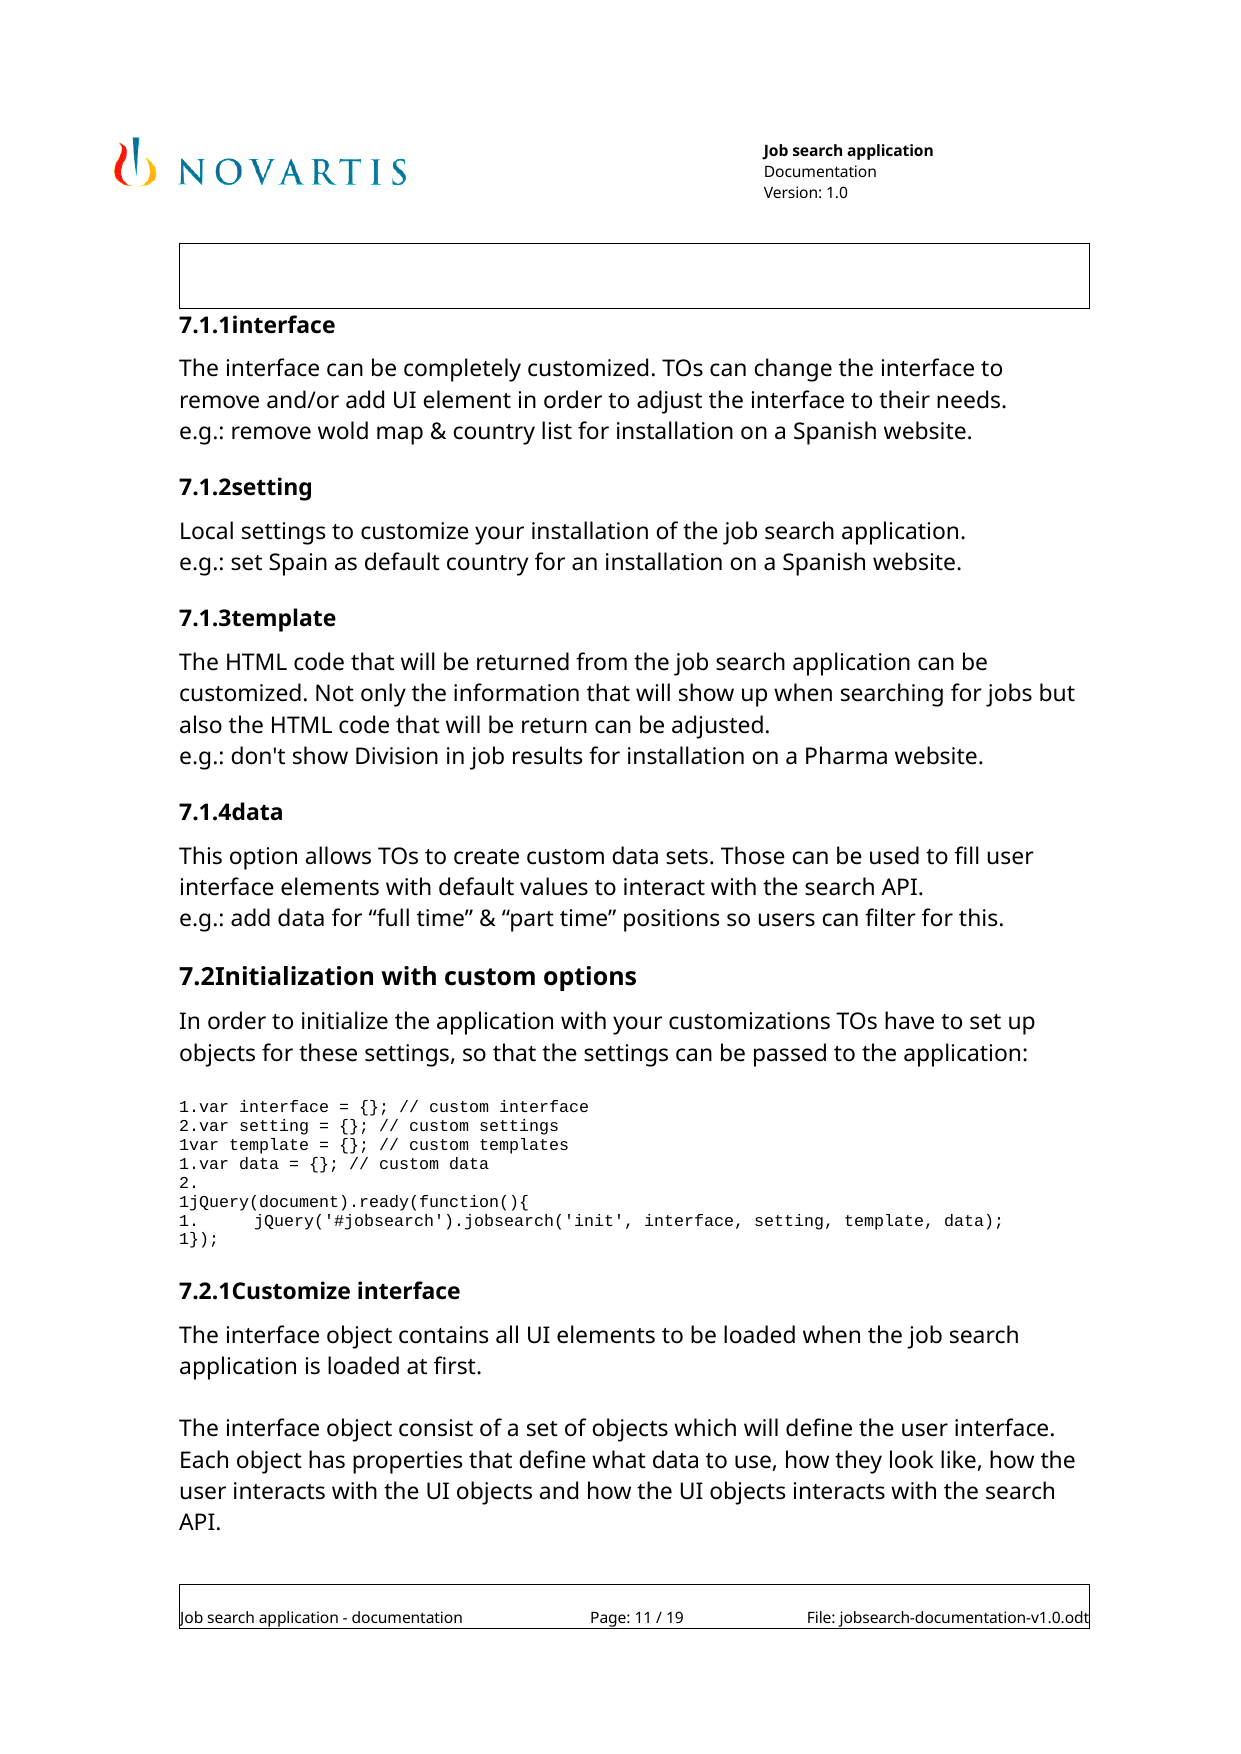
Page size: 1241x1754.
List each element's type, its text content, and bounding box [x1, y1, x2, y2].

list jQuery(document).ready(function(){ [179, 1193, 1090, 1212]
subtitle interface [179, 309, 1090, 340]
text In order to initialize the application with your customizations TOs have to set up objects for these settings, so that the settings can be passed to the application: [179, 1005, 1090, 1068]
subtitle template [179, 602, 1090, 634]
subtitle data [179, 796, 1090, 827]
list var data = {}; // custom data [179, 1156, 1090, 1174]
text This option allows TOs to create custom data sets. Those can be used to fill user interface elements with default values to interact with the search API. e.g.: add data for “full time” & “part time” positions so users can filter for this. [179, 840, 1090, 934]
list }); [179, 1231, 1090, 1250]
subtitle setting [179, 471, 1090, 502]
list var interface = {}; // custom interface [179, 1099, 1090, 1118]
text Local settings to customize your installation of the job search application. e.g.: set Spain as default country for an installation on a Spanish website. [179, 515, 1090, 577]
list var template = {}; // custom templates [179, 1137, 1090, 1156]
text The interface can be completely customized. TOs can change the interface to remove and/or add UI element in order to adjust the interface to their needs. e.g.: remove wold map & country list for installation on a Spanish website. [179, 352, 1090, 446]
list jQuery('#jobsearch').jobsearch('init', interface, setting, template, data); [179, 1212, 1090, 1231]
text The interface object contains all UI elements to be loaded when the job search application is loaded at first. [179, 1318, 1090, 1381]
text The HTML code that will be returned from the job search application can be customized. Not only the information that will show up when searching for jobs but also the HTML code that will be return can be adjusted. e.g.: don't show Division in job results for installation on a Pharma website. [179, 646, 1090, 771]
subtitle Initialization with custom options [179, 959, 1090, 993]
list var setting = {}; // custom settings [179, 1118, 1090, 1137]
subtitle Customize interface [179, 1275, 1090, 1306]
text The interface object consist of a set of objects which will define the user interface. Each object has properties that define what data to use, how they look like, how the user interacts with the UI objects and how the UI objects interacts with the search API. [179, 1412, 1090, 1537]
